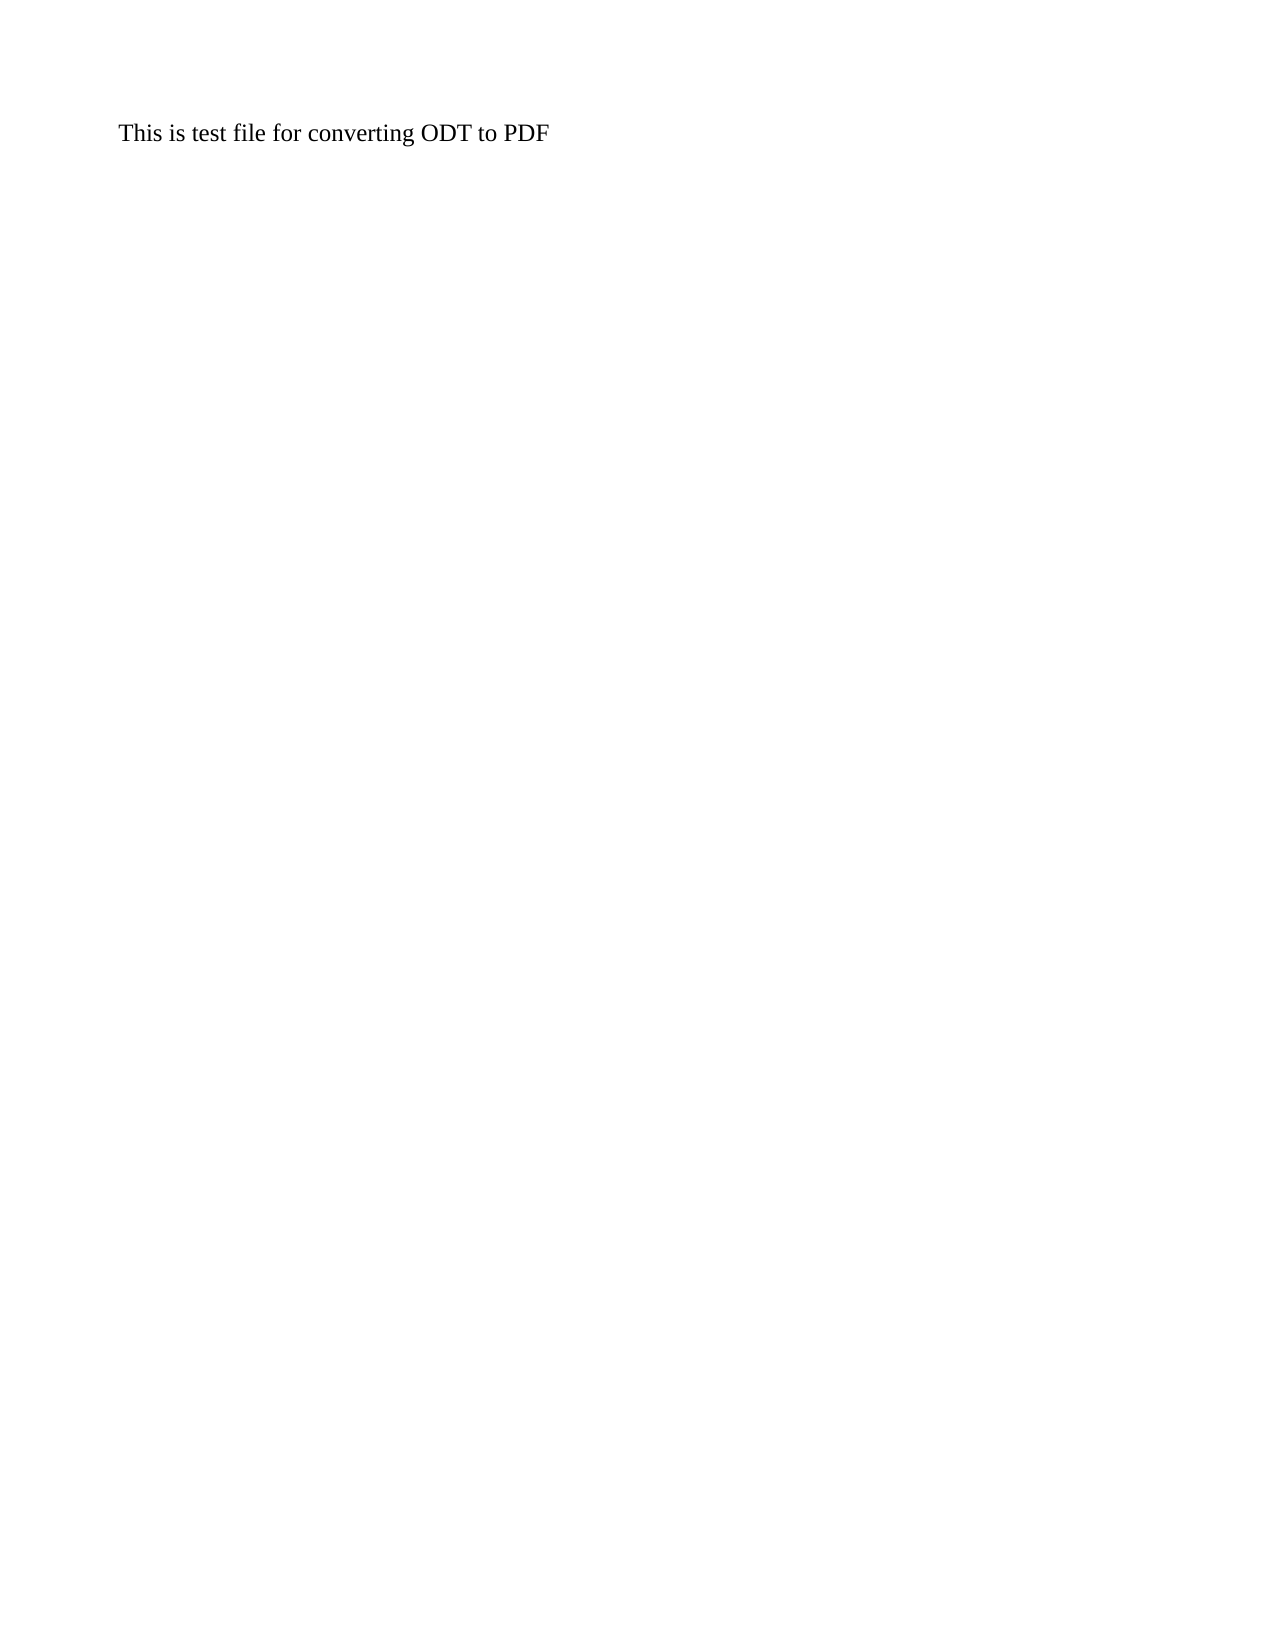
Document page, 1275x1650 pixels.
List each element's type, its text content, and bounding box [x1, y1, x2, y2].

text This is test file for converting ODT to PDF [118, 118, 1157, 147]
